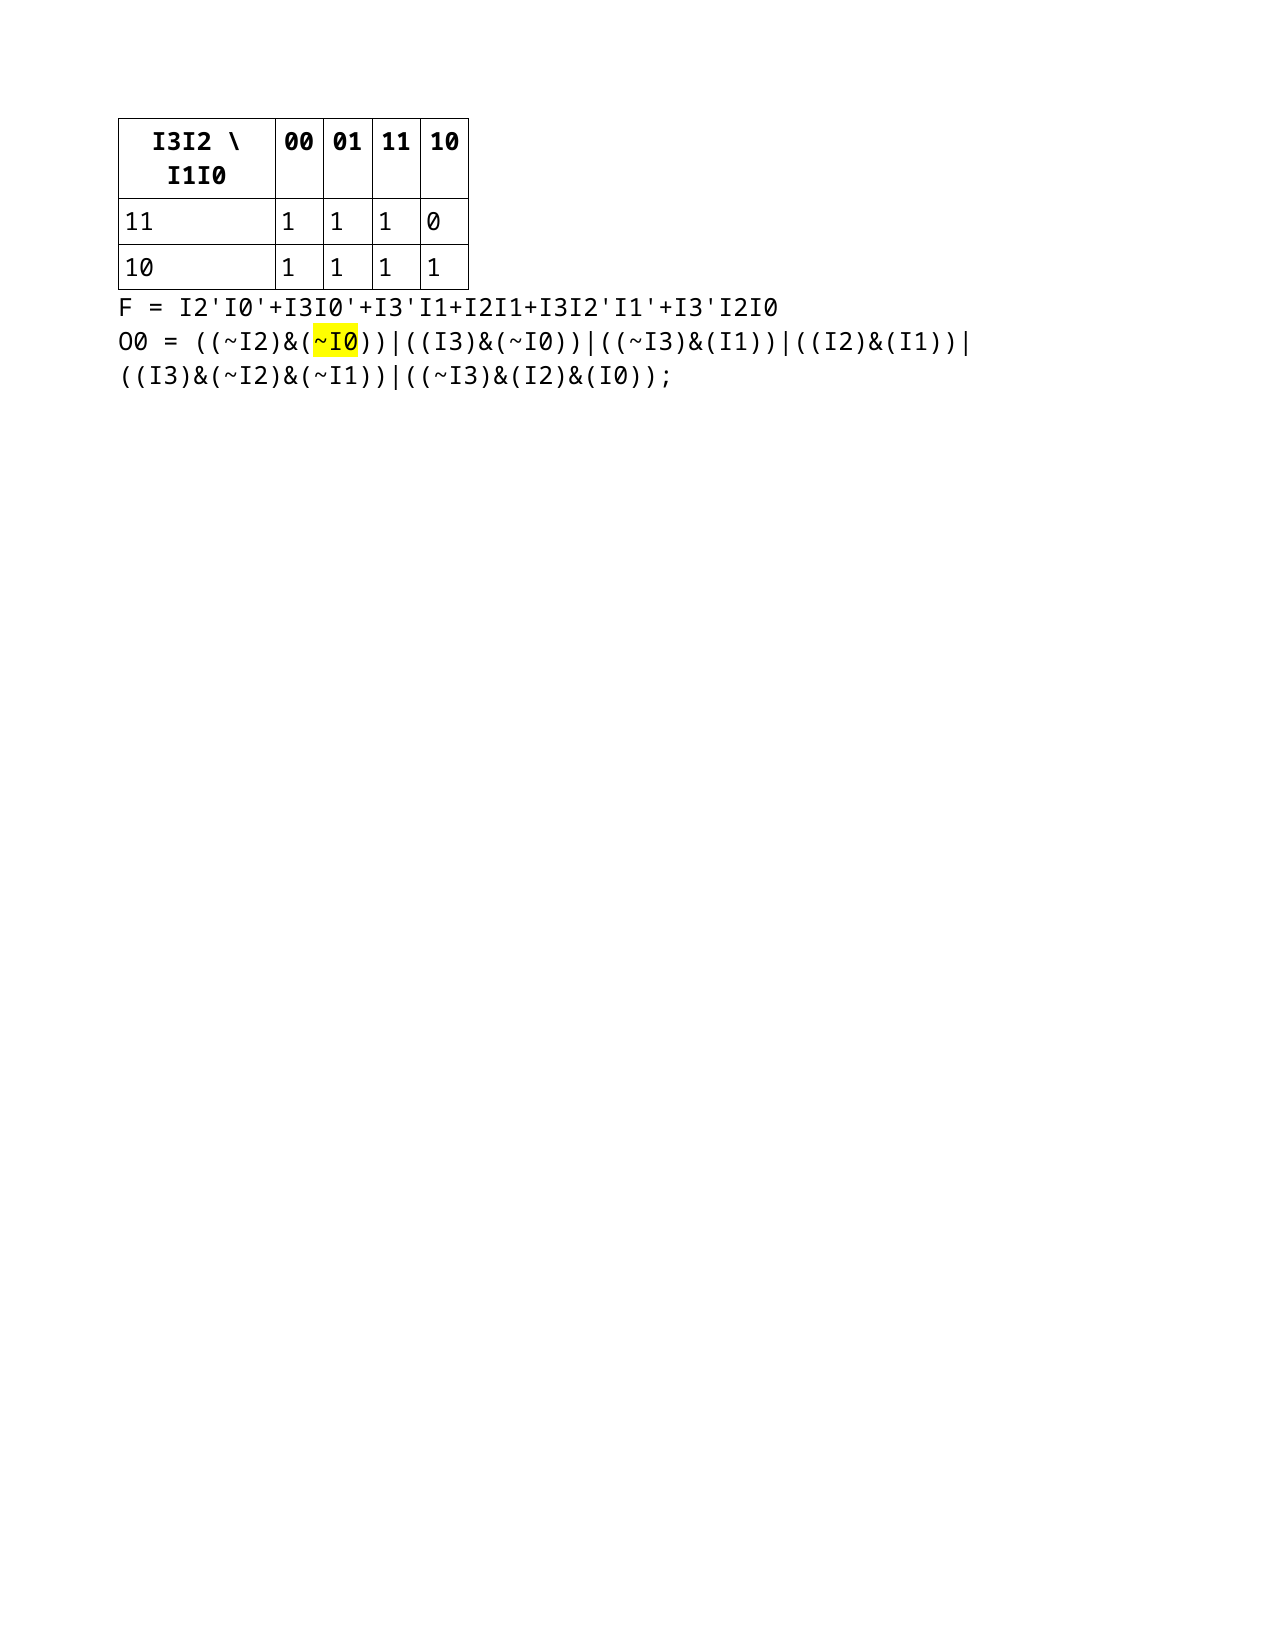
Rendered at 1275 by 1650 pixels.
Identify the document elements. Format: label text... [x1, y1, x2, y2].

table_cell 1 [276, 245, 323, 289]
text O0 = ((~I2)&(~I0))|((I3)&(~I0))|((~I3)&(I1))|((I2)&(I1))|((I3)&(~I2)&(~I1))|((~I3)&(I2)&(I0)); [118, 323, 1157, 391]
table_cell 1 [324, 245, 372, 289]
table_cell 1 [373, 245, 420, 289]
table_cell 1 [421, 245, 468, 289]
table_cell 0 [421, 199, 468, 243]
table_cell 1 [276, 199, 323, 243]
table_cell 1 [373, 199, 420, 243]
table_header 01 [324, 119, 372, 198]
table_header 10 [421, 119, 468, 198]
table_cell 10 [119, 245, 275, 289]
table_cell 1 [324, 199, 372, 243]
table_cell 11 [119, 199, 275, 243]
table_header I3I2 \ I1I0 [119, 119, 275, 198]
table_header 00 [276, 119, 323, 198]
table_header 11 [373, 119, 420, 198]
text F = I2'I0'+I3I0'+I3'I1+I2I1+I3I2'I1'+I3'I2I0 [118, 289, 1157, 323]
